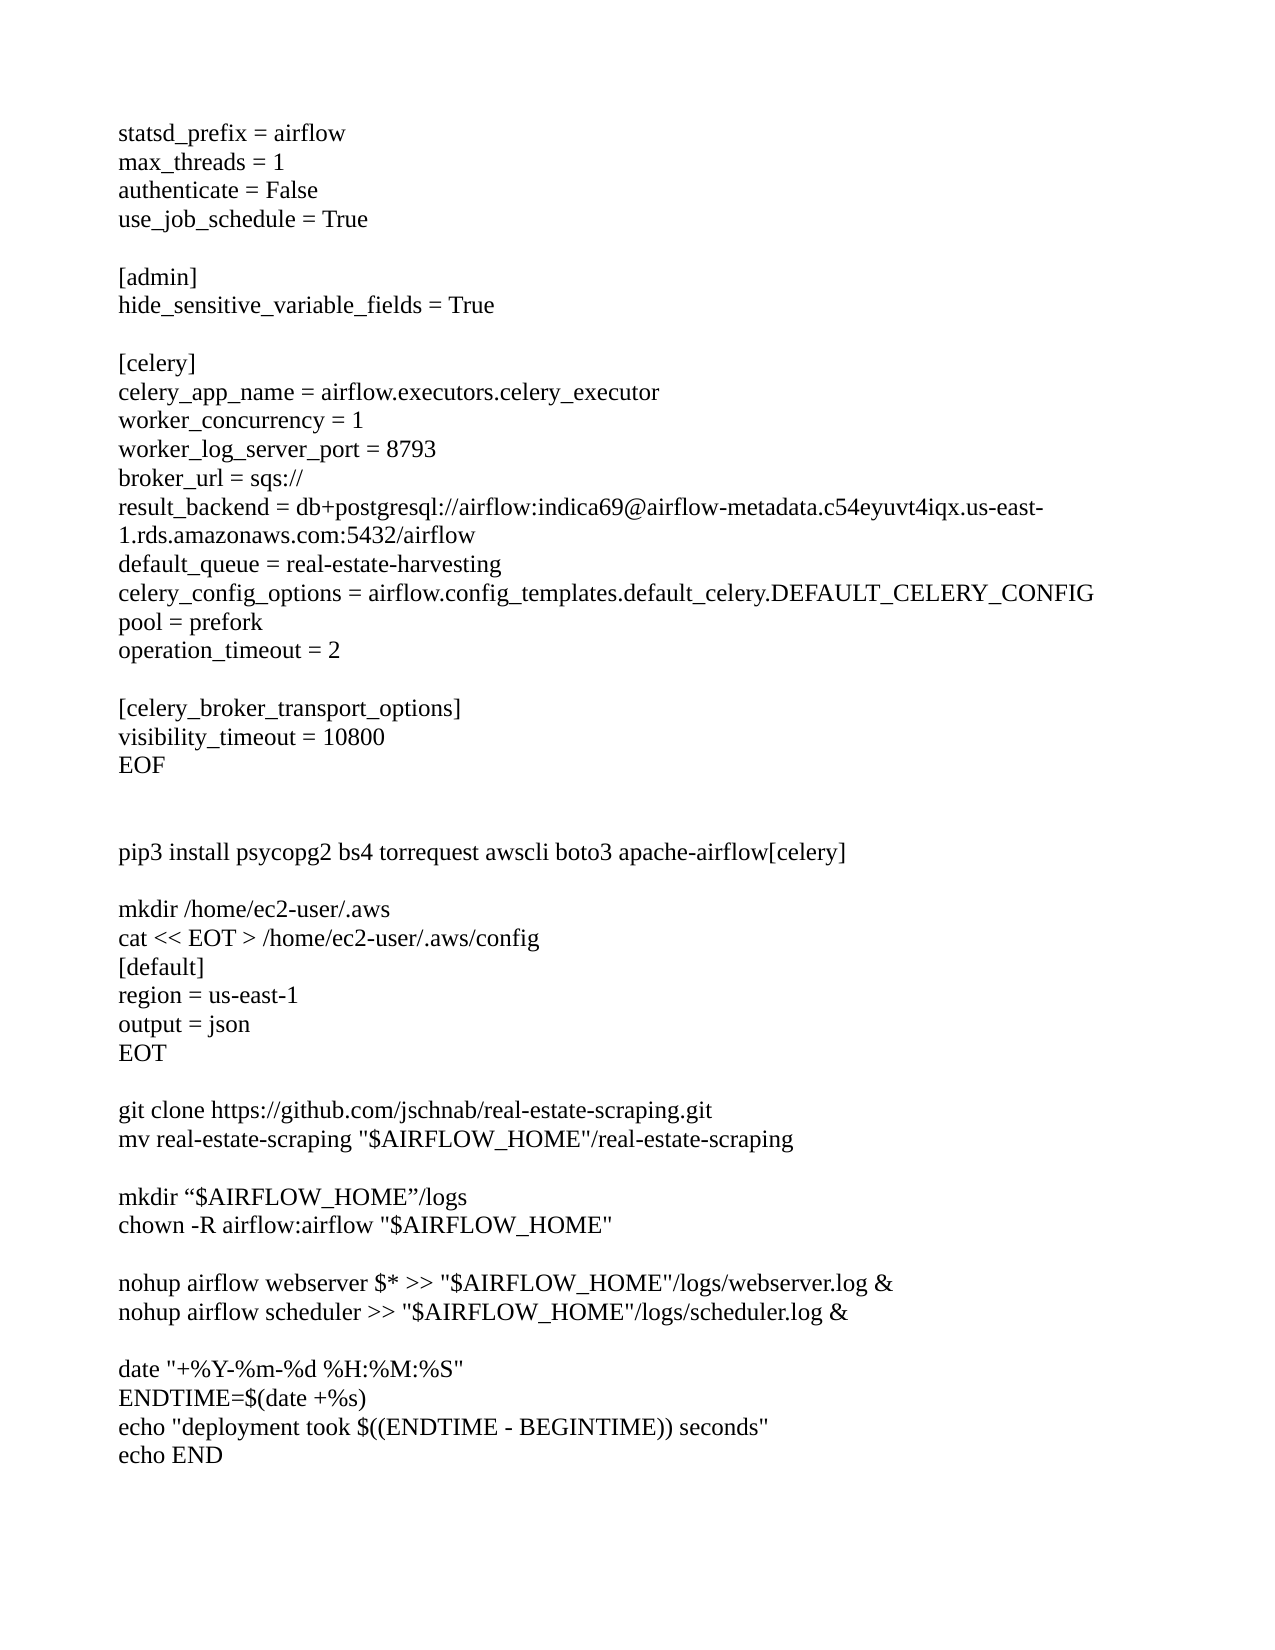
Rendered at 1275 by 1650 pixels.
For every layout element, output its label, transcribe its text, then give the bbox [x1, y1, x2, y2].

text EOF [118, 751, 1157, 779]
text [default] [118, 952, 1157, 981]
text chown -R airflow:airflow "$AIRFLOW_HOME" [118, 1211, 1157, 1239]
text pip3 install psycopg2 bs4 torrequest awscli boto3 apache-airflow[celery] [118, 837, 1157, 866]
text result_backend = db+postgresql://airflow:indica69@airflow-metadata.c54eyuvt4iqx.us-east-1.rds.amazonaws.com:5432/airflow [118, 492, 1157, 549]
text cat << EOT > /home/ec2-user/.aws/config [118, 923, 1157, 952]
text nohup airflow scheduler >> "$AIRFLOW_HOME"/logs/scheduler.log & [118, 1297, 1157, 1326]
text pool = prefork [118, 607, 1157, 636]
text mkdir “$AIRFLOW_HOME”/logs [118, 1182, 1157, 1211]
text output = json [118, 1009, 1157, 1038]
text hide_sensitive_variable_fields = True [118, 291, 1157, 319]
text echo "deployment took $((ENDTIME - BEGINTIME)) seconds" [118, 1412, 1157, 1441]
text ENDTIME=$(date +%s) [118, 1383, 1157, 1412]
text celery_app_name = airflow.executors.celery_executor [118, 377, 1157, 406]
text nohup airflow webserver $* >> "$AIRFLOW_HOME"/logs/webserver.log & [118, 1268, 1157, 1297]
text authenticate = False [118, 176, 1157, 204]
text broker_url = sqs:// [118, 463, 1157, 492]
text [admin] [118, 262, 1157, 291]
text EOT [118, 1038, 1157, 1067]
text worker_concurrency = 1 [118, 406, 1157, 434]
text visibility_timeout = 10800 [118, 722, 1157, 751]
text date "+%Y-%m-%d %H:%M:%S" [118, 1354, 1157, 1383]
text [celery] [118, 348, 1157, 377]
text worker_log_server_port = 8793 [118, 434, 1157, 463]
text echo END [118, 1441, 1157, 1469]
text mkdir /home/ec2-user/.aws [118, 894, 1157, 923]
text region = us-east-1 [118, 981, 1157, 1009]
text default_queue = real-estate-harvesting [118, 549, 1157, 578]
text use_job_schedule = True [118, 204, 1157, 233]
text git clone https://github.com/jschnab/real-estate-scraping.git [118, 1096, 1157, 1124]
text operation_timeout = 2 [118, 636, 1157, 664]
text [celery_broker_transport_options] [118, 693, 1157, 722]
text celery_config_options = airflow.config_templates.default_celery.DEFAULT_CELERY_CONFIG [118, 578, 1157, 607]
text mv real-estate-scraping "$AIRFLOW_HOME"/real-estate-scraping [118, 1124, 1157, 1153]
text statsd_prefix = airflow [118, 118, 1157, 147]
text max_threads = 1 [118, 147, 1157, 176]
